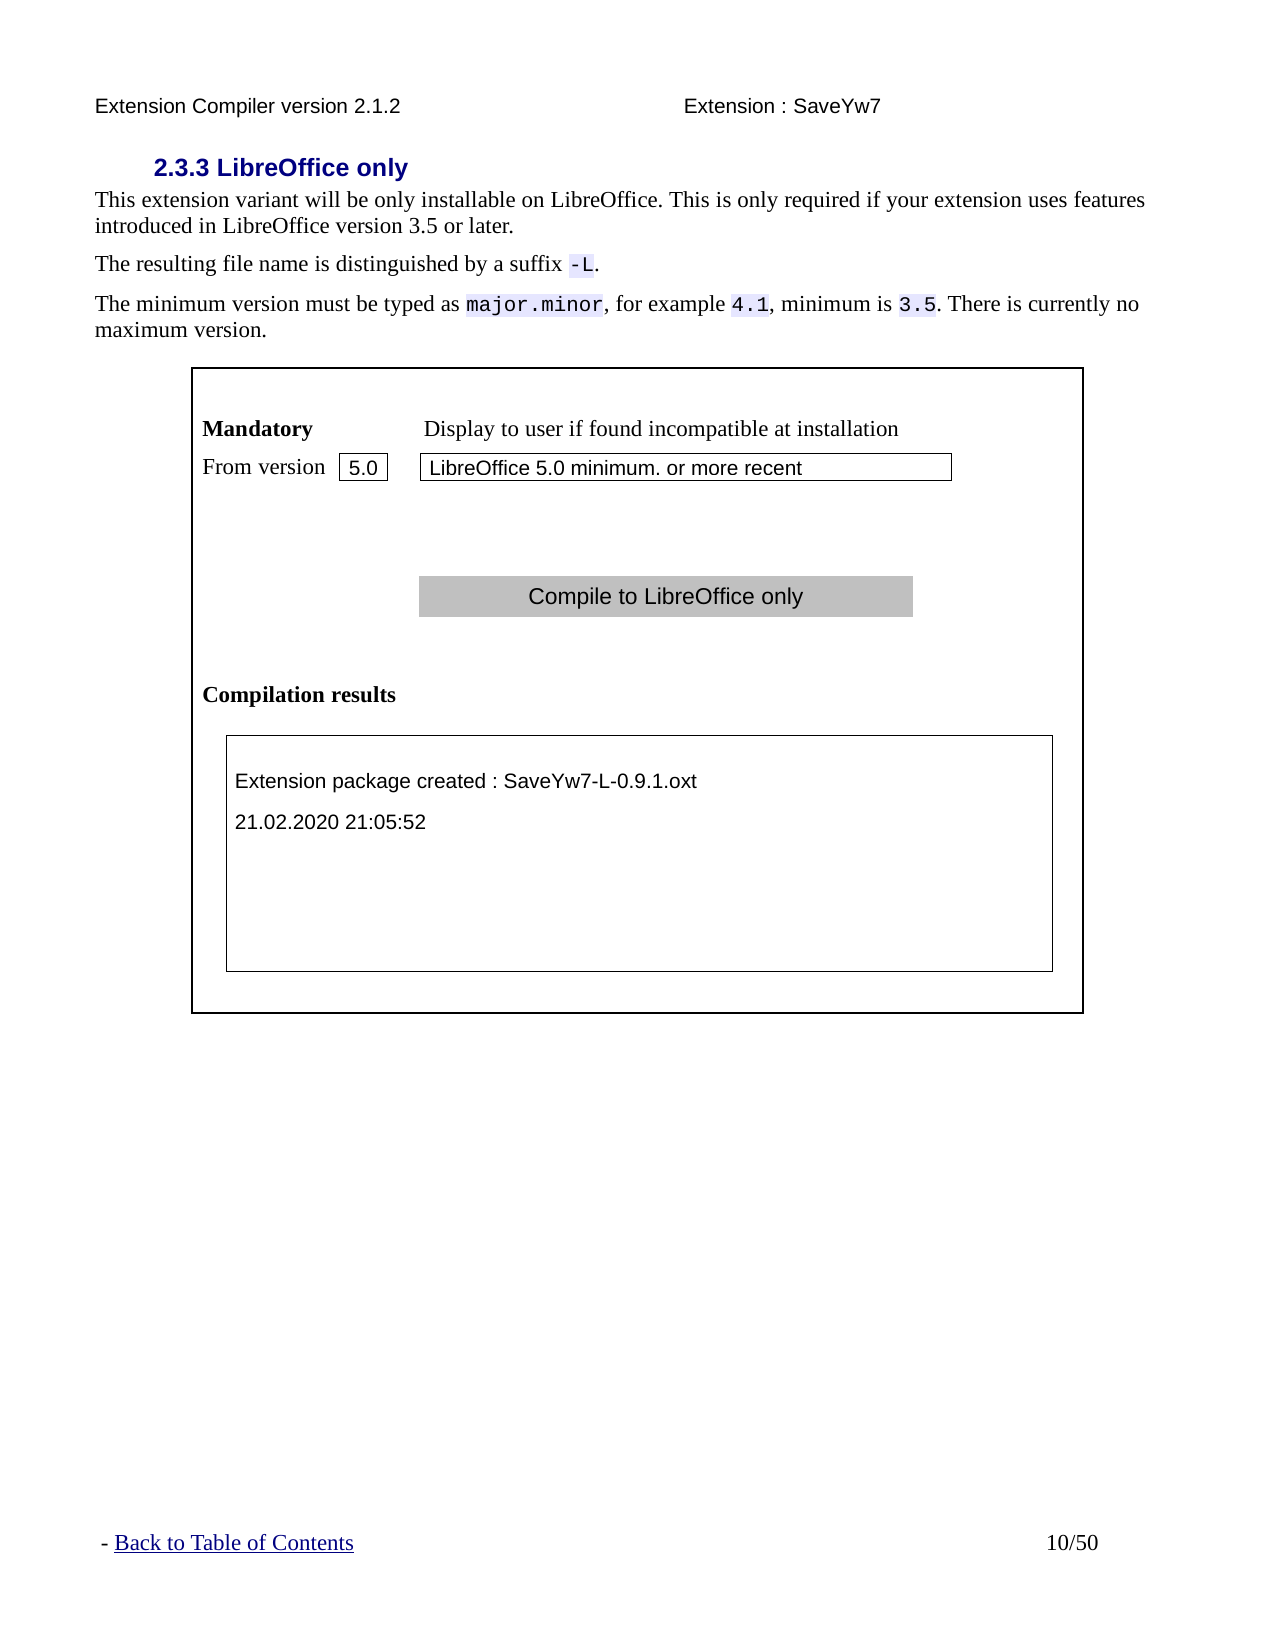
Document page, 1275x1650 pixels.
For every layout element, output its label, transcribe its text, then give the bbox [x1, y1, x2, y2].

text Mandatory Display to user if found incompatible at installation [202, 416, 1073, 442]
text The resulting file name is distinguished by a suffix -L. [94, 251, 1181, 278]
text This extension variant will be only installable on LibreOffice. This is only required if your extension uses features introduced in LibreOffice version 3.5 or later. [94, 187, 1181, 238]
subtitle LibreOffice only [153, 153, 1181, 181]
text The minimum version must be typed as major.minor, for example 4.1, minimum is 3.5. There is currently no maximum version. [94, 290, 1181, 343]
text Compilation results [202, 682, 1073, 708]
text [388, 454, 420, 480]
text [952, 454, 1073, 480]
text From version [202, 454, 339, 480]
